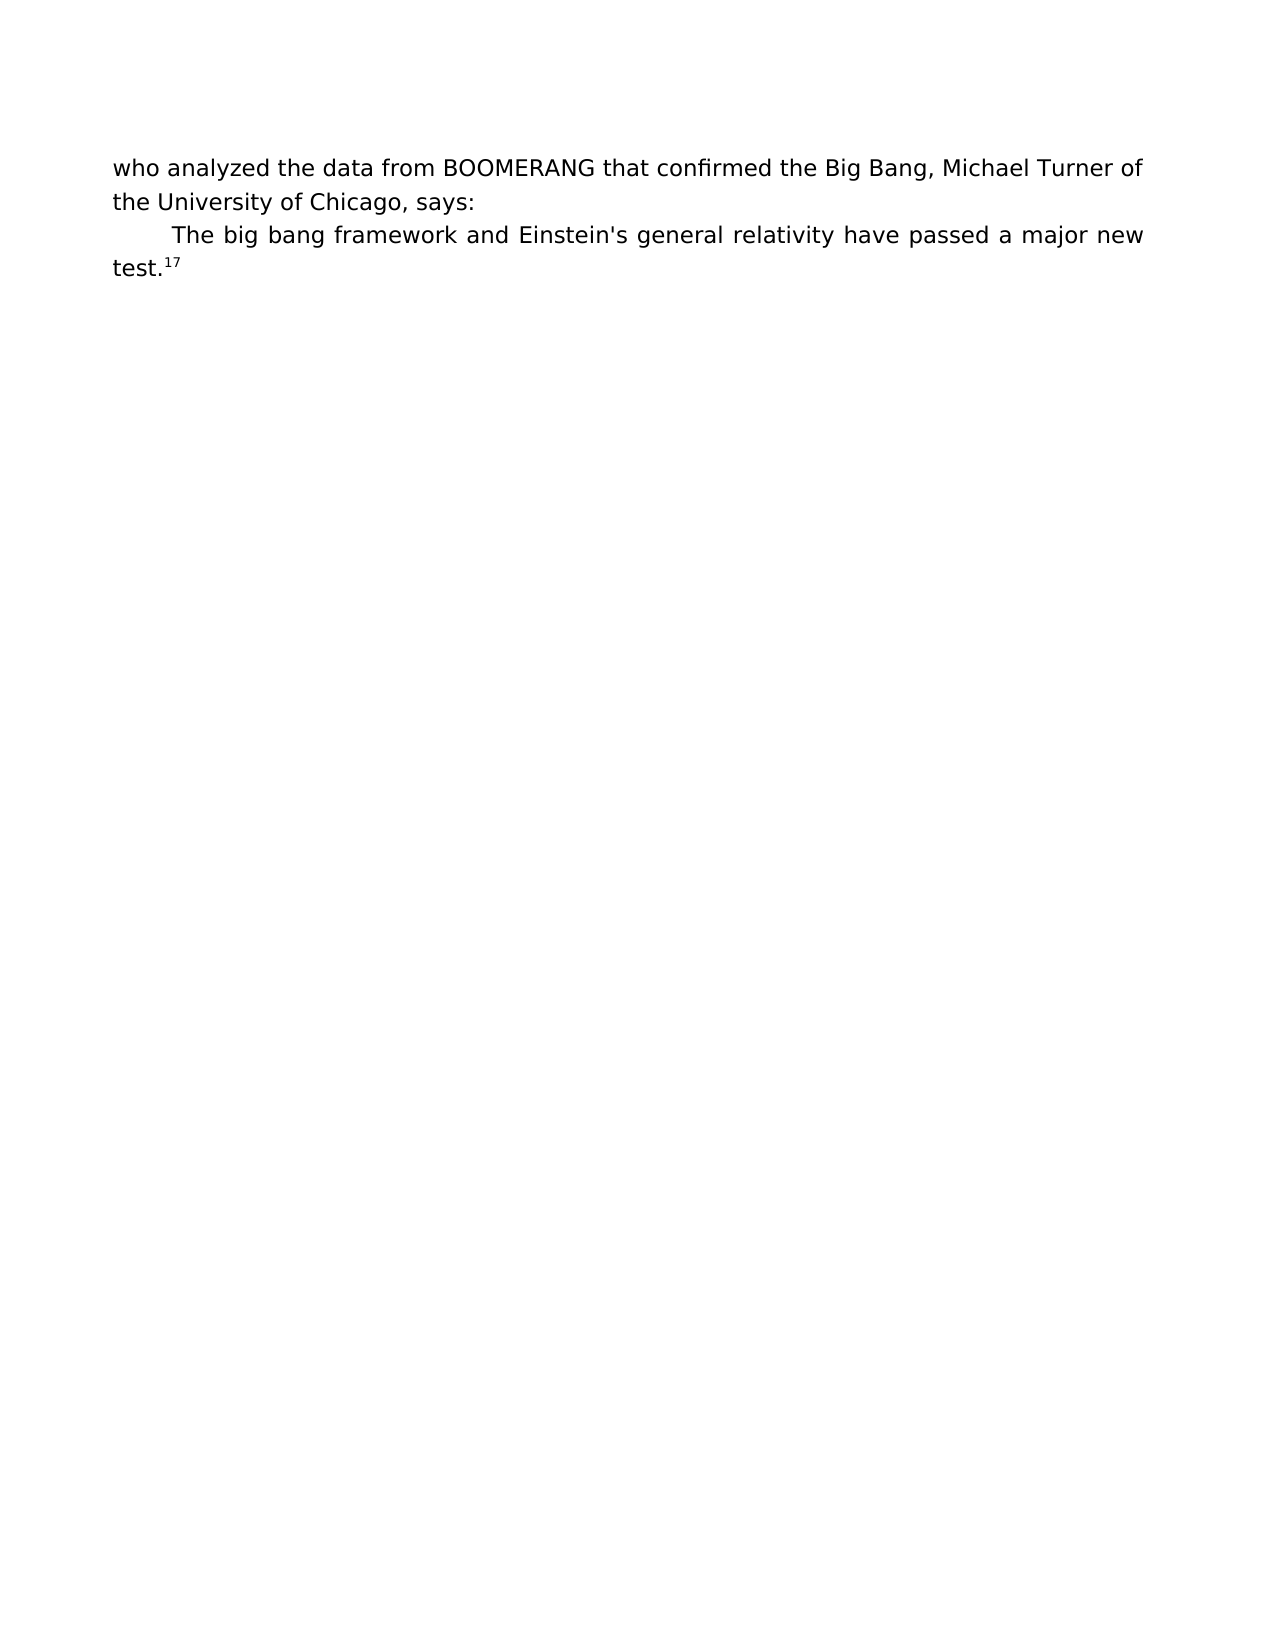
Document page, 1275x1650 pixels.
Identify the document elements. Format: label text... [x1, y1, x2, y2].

text who analyzed the data from BOOMERANG that confirmed the Big Bang, Michael Turner of the University of Chicago, says: [112, 150, 1145, 217]
text The big bang framework and Einstein's general relativity have passed a major new test.17 [112, 217, 1145, 283]
